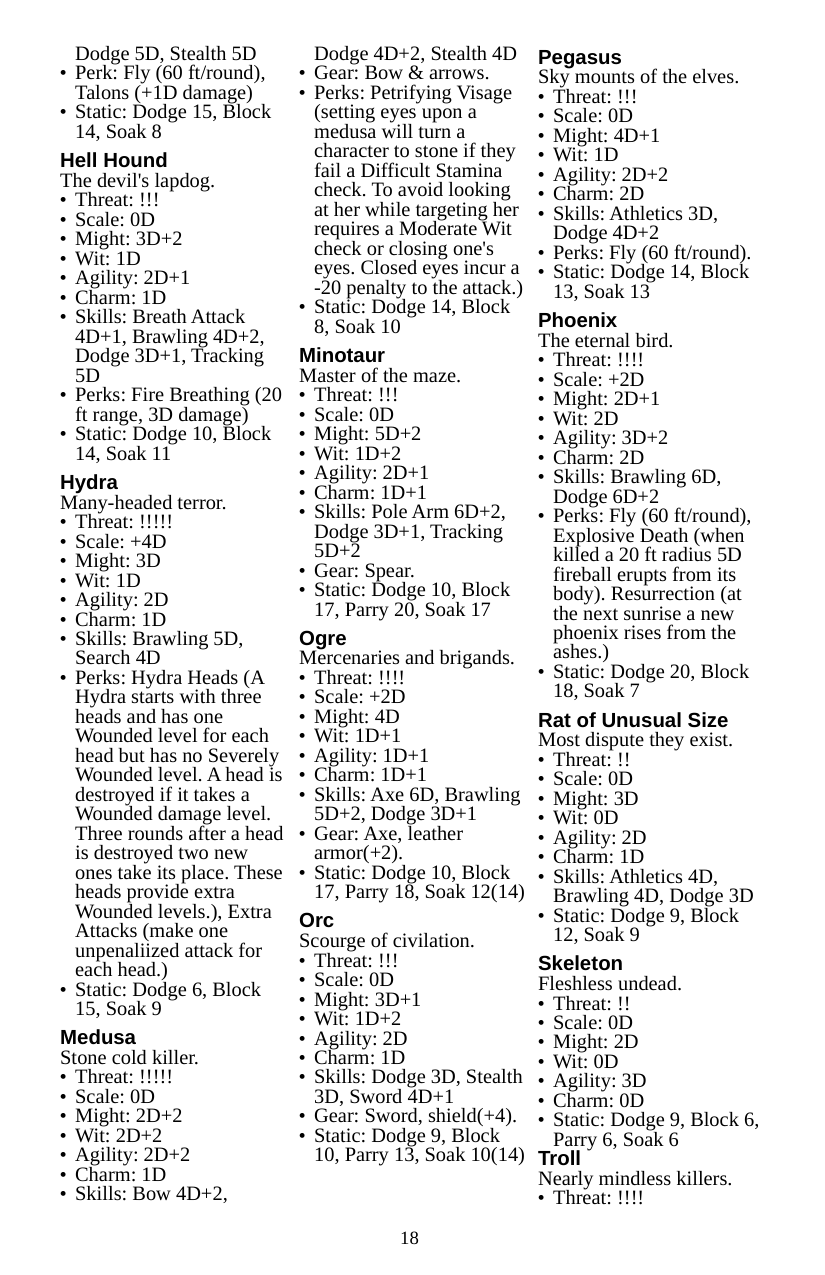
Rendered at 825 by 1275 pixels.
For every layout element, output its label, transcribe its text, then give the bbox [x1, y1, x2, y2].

list Threat: !!!! [538, 351, 765, 371]
list Wit: 0D [538, 1053, 765, 1072]
subtitle Hell Hound [60, 148, 287, 172]
list Skills: Bow 4D+2, [60, 1185, 287, 1205]
list Scale: +4D [60, 532, 287, 552]
list Agility: 2D [538, 829, 765, 848]
list Skills: Breath Attack 4D+1, Brawling 4D+2, Dodge 3D+1, Tracking 5D [60, 308, 287, 386]
list Threat: !!!!! [60, 1068, 287, 1088]
list Charm: 1D+1 [299, 766, 526, 786]
list Scale: 0D [538, 1014, 765, 1033]
list Charm: 2D [538, 448, 765, 468]
list Wit: 1D [60, 571, 287, 591]
list Might: 2D+1 [538, 390, 765, 409]
subtitle Medusa [60, 1026, 287, 1049]
list Skills: Athletics 3D, Dodge 4D+2 [538, 205, 765, 244]
list Agility: 1D+1 [299, 747, 526, 766]
list Perk: Fly (60 ft/round), Talons (+1D damage) [60, 64, 287, 103]
list Charm: 1D [60, 289, 287, 308]
list Skills: Brawling 5D, Search 4D [60, 630, 287, 669]
list Might: 3D+2 [60, 230, 287, 250]
list Wit: 1D+2 [299, 444, 526, 464]
list Perks: Hydra Heads (A Hydra starts with three heads and has one Wounded level for each head but has no Severely Wounded level. A head is destroyed if it takes a Wounded damage level. Three rounds after a head is destroyed two new ones take its place. These heads provide extra Wounded levels.), Extra Attacks (make one unpenaliized attack for each head.) [60, 669, 287, 981]
list Static: Dodge 10, Block 17, Parry 18, Soak 12(14) [299, 864, 526, 903]
list Wit: 1D+2 [299, 1010, 526, 1029]
list Might: 4D [299, 708, 526, 727]
list Might: 2D [538, 1033, 765, 1053]
list Perks: Fly (60 ft/round), Explosive Death (when killed a 20 ft radius 5D fireball erupts from its body). Resurrection (at the next sunrise a new phoenix rises from the ashes.) [538, 507, 765, 663]
list Wit: 0D [538, 809, 765, 829]
subtitle Orc [299, 909, 526, 932]
list Threat: !!! [299, 386, 526, 406]
list Agility: 2D+2 [60, 1146, 287, 1166]
list Scale: 0D [538, 107, 765, 127]
list Perks: Petrifying Visage (setting eyes upon a medusa will turn a character to stone if they fail a Difficult Stamina check. To avoid looking at her while targeting her requires a Moderate Wit check or closing one's eyes. Closed eyes incur a -20 penalty to the attack.) [299, 84, 526, 298]
text The devil's lapdog. [60, 172, 287, 191]
list Skills: Axe 6D, Brawling 5D+2, Dodge 3D+1 [299, 786, 526, 825]
list Scale: +2D [299, 688, 526, 708]
list Gear: Spear. [299, 561, 526, 581]
list Skills: Brawling 6D, Dodge 6D+2 [538, 468, 765, 507]
list Might: 3D+1 [299, 991, 526, 1010]
list Static: Dodge 20, Block 18, Soak 7 [538, 663, 765, 702]
text Sky mounts of the elves. [538, 68, 765, 88]
text The eternal bird. [538, 332, 765, 351]
list Gear: Bow & arrows. [299, 64, 526, 84]
text Many-headed terror. [60, 493, 287, 513]
list Charm: 0D [538, 1092, 765, 1111]
list Charm: 2D [538, 185, 765, 205]
subtitle Minotaur [299, 343, 526, 367]
list Static: Dodge 14, Block 8, Soak 10 [299, 298, 526, 337]
list Threat: !!!! [299, 669, 526, 688]
text Scourge of civilation. [299, 932, 526, 952]
list Agility: 2D [299, 1029, 526, 1049]
list Agility: 3D [538, 1072, 765, 1092]
list Scale: 0D [538, 770, 765, 790]
list Static: Dodge 10, Block 14, Soak 11 [60, 425, 287, 464]
text Master of the maze. [299, 367, 526, 386]
list Threat: !! [538, 994, 765, 1014]
list Scale: 0D [299, 971, 526, 991]
list Perks: Fire Breathing (20 ft range, 3D damage) [60, 386, 287, 425]
list Might: 3D [60, 552, 287, 571]
list Charm: 1D [60, 1166, 287, 1185]
list Agility: 2D+1 [60, 269, 287, 289]
list Scale: 0D [60, 1088, 287, 1107]
subtitle Phoenix [538, 308, 765, 332]
list Dodge 5D, Stealth 5D [60, 45, 287, 64]
text Nearly mindless killers. [538, 1170, 765, 1189]
list Skills: Pole Arm 6D+2, Dodge 3D+1, Tracking 5D+2 [299, 503, 526, 561]
list Charm: 1D [299, 1049, 526, 1068]
list Static: Dodge 6, Block 15, Soak 9 [60, 981, 287, 1019]
list Perks: Fly (60 ft/round). [538, 244, 765, 263]
list Agility: 2D+2 [538, 166, 765, 185]
list Agility: 3D+2 [538, 429, 765, 448]
subtitle Troll [538, 1150, 765, 1170]
list Might: 4D+1 [538, 127, 765, 146]
list Skills: Dodge 3D, Stealth 3D, Sword 4D+1 [299, 1068, 526, 1107]
list Scale: +2D [538, 371, 765, 390]
subtitle Hydra [60, 470, 287, 493]
subtitle Ogre [299, 626, 526, 649]
list Wit: 1D [538, 146, 765, 166]
list Threat: !!!!! [60, 513, 287, 532]
list Wit: 1D+1 [299, 727, 526, 747]
list Agility: 2D [60, 591, 287, 610]
subtitle Pegasus [538, 45, 765, 68]
list Threat: !!! [299, 952, 526, 971]
list Wit: 2D+2 [60, 1127, 287, 1146]
list Dodge 4D+2, Stealth 4D [299, 45, 526, 64]
list Static: Dodge 9, Block 10, Parry 13, Soak 10(14) [299, 1127, 526, 1166]
list Might: 3D [538, 790, 765, 809]
list Threat: !!! [538, 88, 765, 107]
subtitle Skeleton [538, 952, 765, 975]
list Charm: 1D+1 [299, 483, 526, 503]
subtitle Rat of Unusual Size [538, 708, 765, 731]
list Wit: 1D [60, 250, 287, 269]
list Threat: !!! [60, 191, 287, 211]
list Skills: Athletics 4D, Brawling 4D, Dodge 3D [538, 868, 765, 907]
list Threat: !!!! [538, 1189, 765, 1209]
list Static: Dodge 9, Block 6, Parry 6, Soak 6 [538, 1111, 765, 1150]
text Fleshless undead. [538, 975, 765, 994]
list Wit: 2D [538, 409, 765, 429]
list Static: Dodge 15, Block 14, Soak 8 [60, 103, 287, 142]
list Static: Dodge 14, Block 13, Soak 13 [538, 263, 765, 302]
list Scale: 0D [60, 211, 287, 230]
list Might: 2D+2 [60, 1107, 287, 1127]
list Charm: 1D [538, 848, 765, 868]
list Scale: 0D [299, 406, 526, 425]
text Stone cold killer. [60, 1049, 287, 1068]
list Static: Dodge 10, Block 17, Parry 20, Soak 17 [299, 581, 526, 620]
list Threat: !! [538, 751, 765, 770]
text Most dispute they exist. [538, 731, 765, 751]
list Agility: 2D+1 [299, 464, 526, 483]
text Mercenaries and brigands. [299, 649, 526, 669]
list Gear: Axe, leather armor(+2). [299, 825, 526, 864]
list Charm: 1D [60, 610, 287, 630]
list Gear: Sword, shield(+4). [299, 1107, 526, 1127]
list Static: Dodge 9, Block 12, Soak 9 [538, 907, 765, 946]
list Might: 5D+2 [299, 425, 526, 444]
